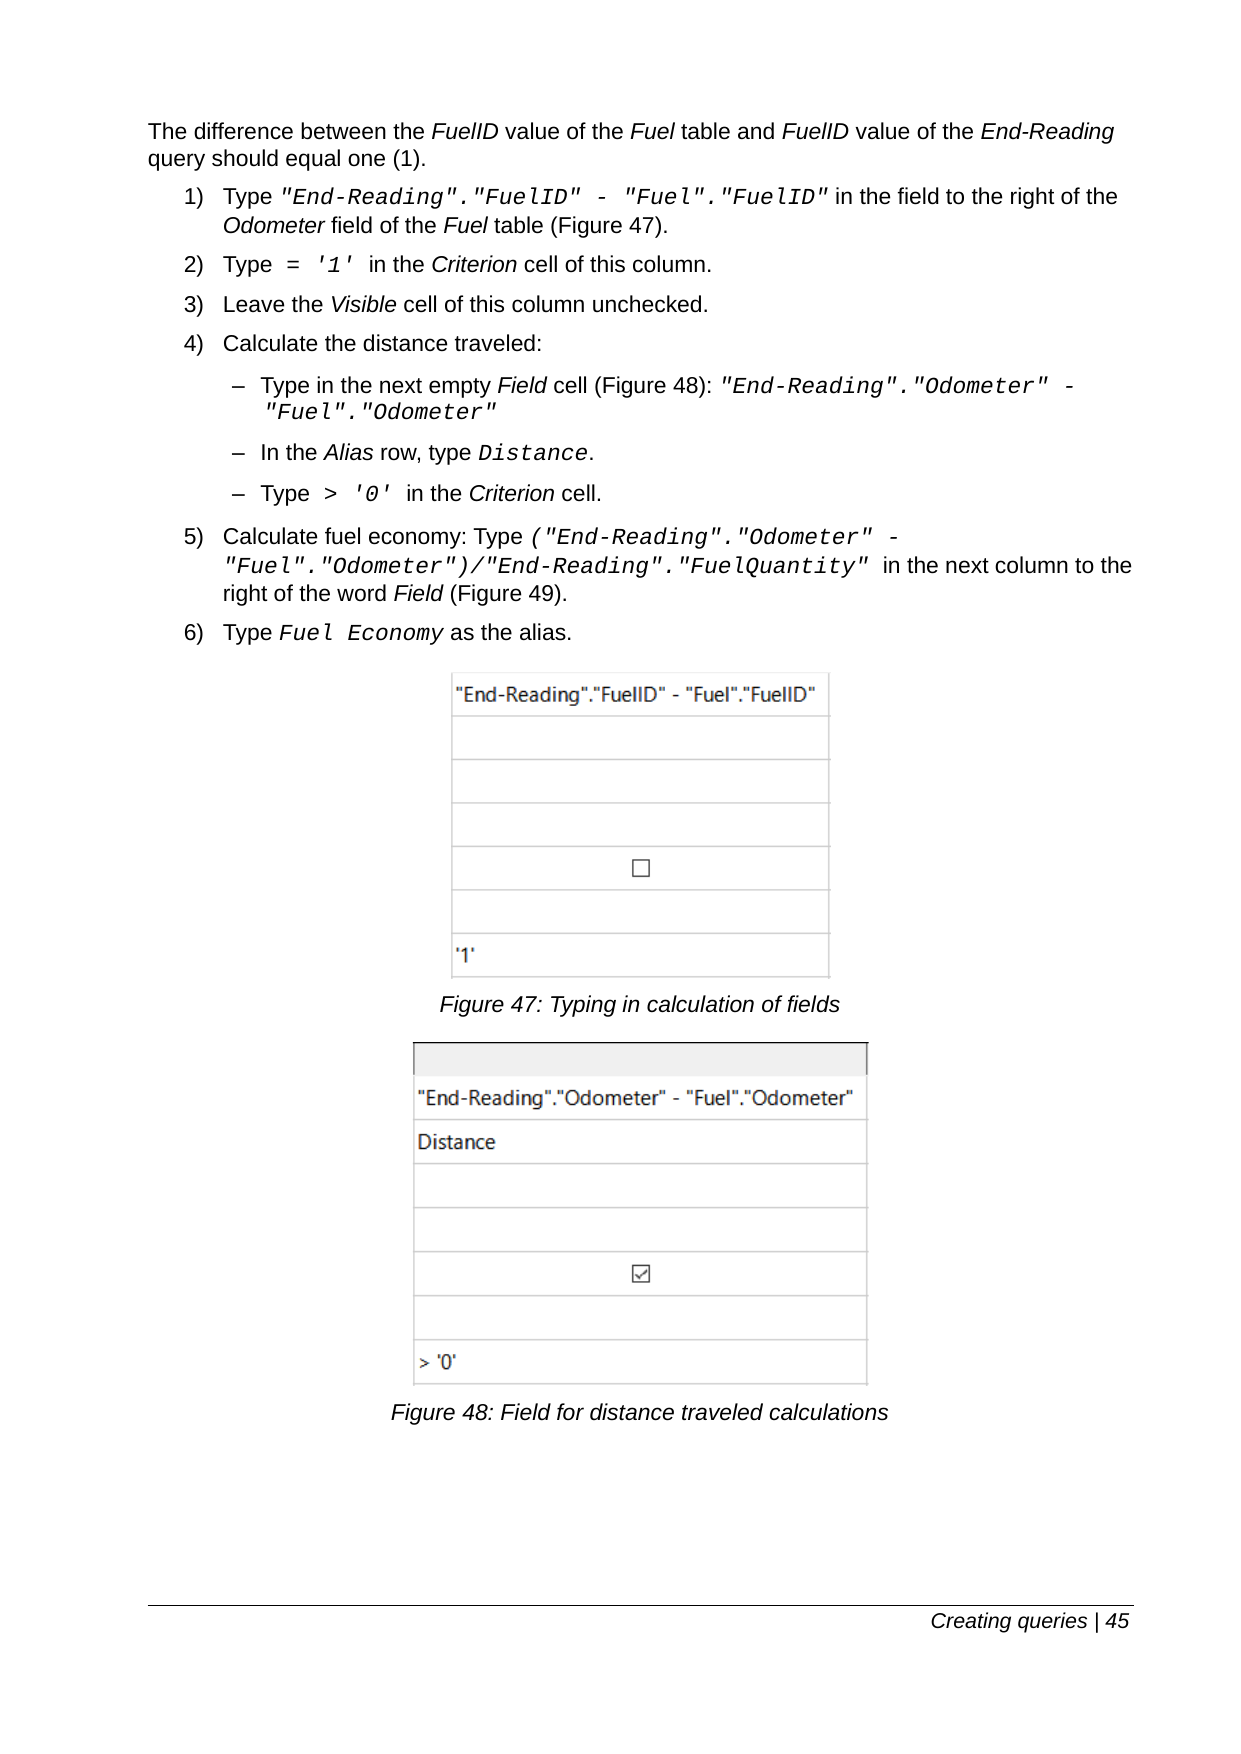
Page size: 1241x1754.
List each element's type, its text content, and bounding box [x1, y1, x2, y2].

text Figure 48: Field for distance traveled calculations [391, 1398, 891, 1425]
list In the Alias row, type Distance. [229, 436, 1134, 467]
list Calculate fuel economy: Type ("End-Reading"."Odometer" - "Fuel"."Odometer")/"End-Reading"."FuelQuantity" in the next column to the right of the word Field (Figure 49). [204, 523, 1134, 606]
list Type > '0' in the Criterion cell. [229, 477, 1134, 511]
list Leave the Visible cell of this column unchecked. [204, 291, 1134, 318]
list Type Fuel Economy as the alias. [204, 619, 1134, 647]
list Type "End-Reading"."FuelID" - "Fuel"."FuelID" in the field to the right of the Odometer field of the Fuel table (Figure 47). [204, 183, 1134, 238]
list Type = '1' in the Criterion cell of this column. [204, 251, 1134, 279]
list Calculate the distance traveled: [204, 330, 1134, 357]
text Figure 47: Typing in calculation of fields [439, 991, 842, 1018]
picture [412, 1042, 869, 1386]
text The difference between the FuelID value of the Fuel table and FuelID value of the End-Reading query should equal one (1). [148, 118, 1134, 171]
list Type in the next empty Field cell (Figure 48): "End-Reading"."Odometer" - "Fuel"."Odometer" [229, 369, 1134, 426]
picture [451, 672, 831, 979]
